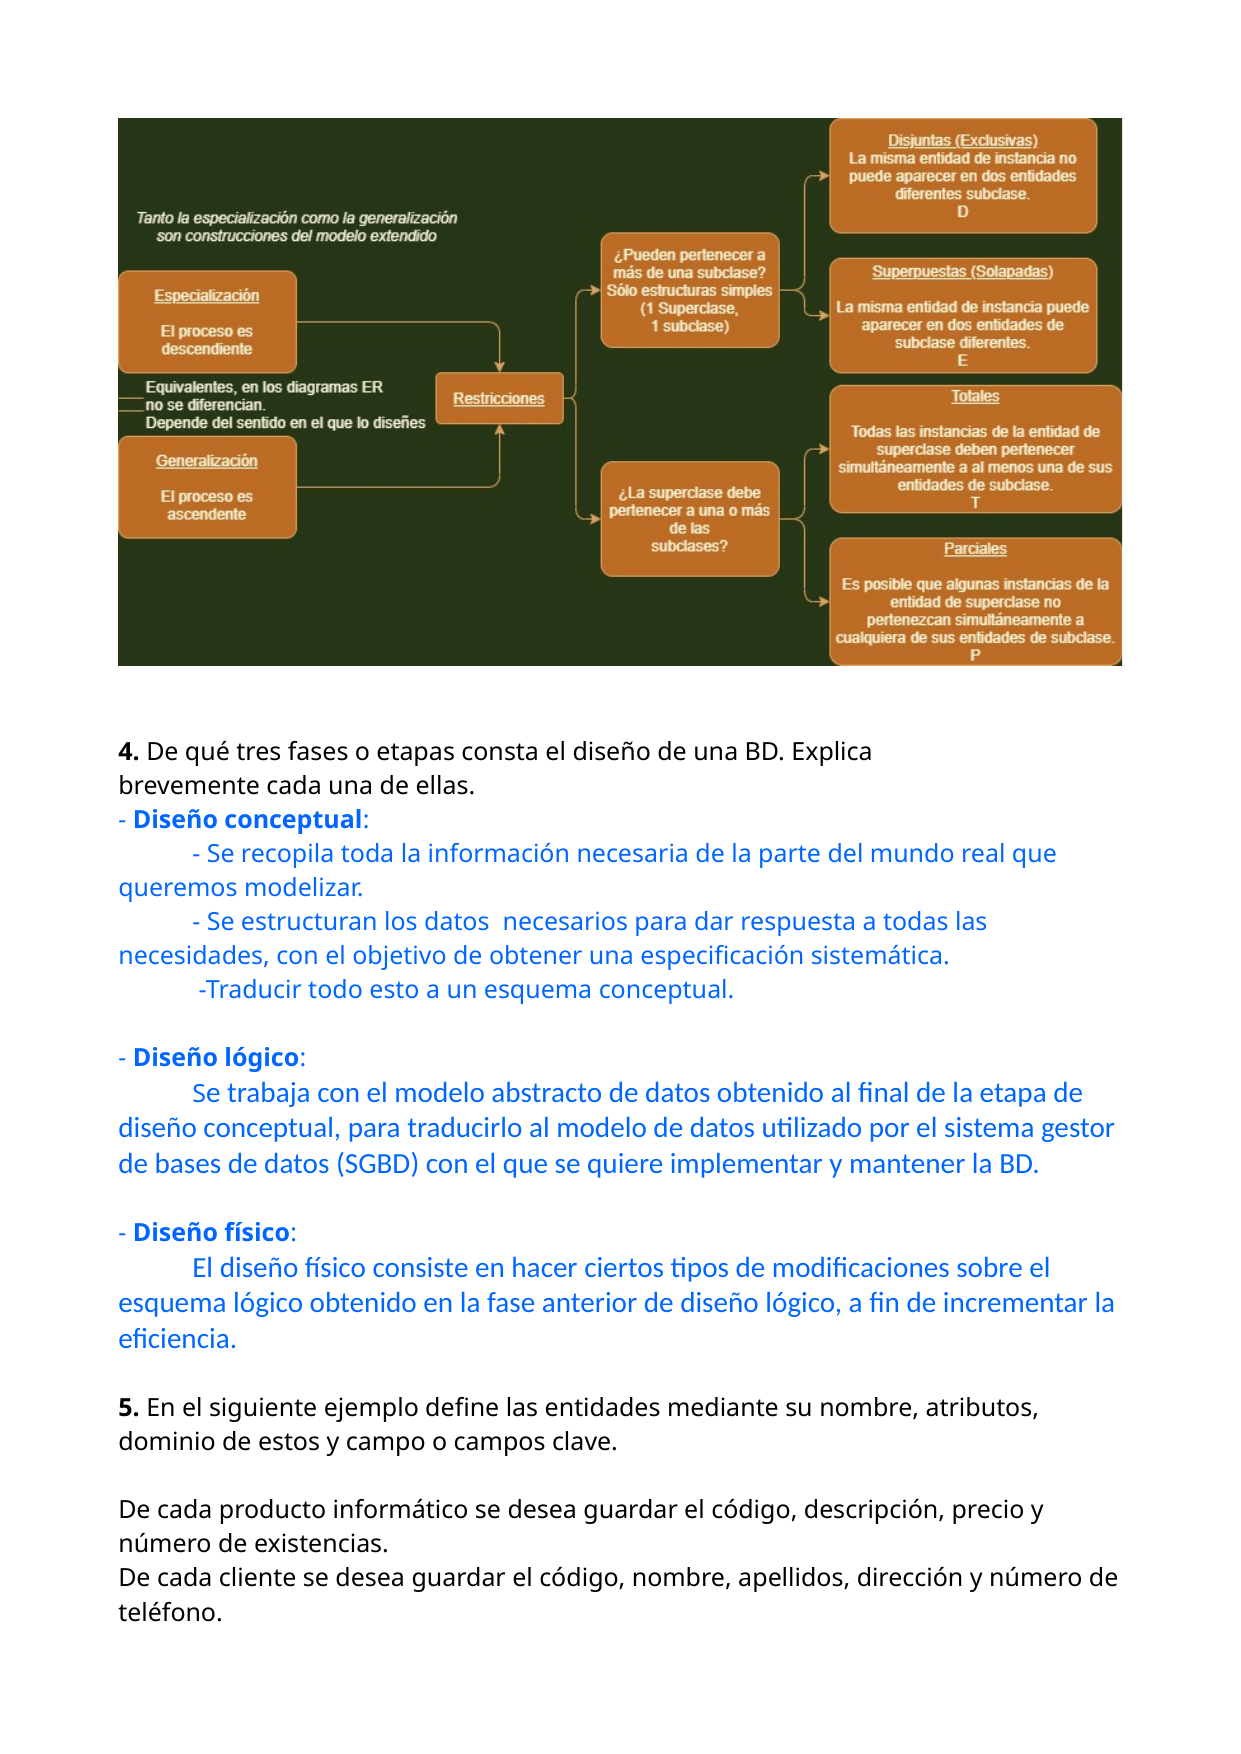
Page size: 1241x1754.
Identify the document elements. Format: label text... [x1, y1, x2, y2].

text brevemente cada una de ellas. [118, 767, 1122, 801]
text -Traducir todo esto a un esquema conceptual. [118, 972, 1122, 1006]
text De cada cliente se desea guardar el código, nombre, apellidos, dirección y número de teléfono. [118, 1560, 1122, 1628]
text 4. De qué tres fases o etapas consta el diseño de una BD. Explica [118, 733, 1122, 767]
text - Diseño físico: [118, 1215, 1122, 1249]
text - Se estructuran los datos necesarios para dar respuesta a todas las necesidades, con el objetivo de obtener una especificación sistemática. [118, 903, 1122, 972]
picture [118, 118, 1123, 666]
text - Diseño lógico: [118, 1040, 1122, 1074]
text - Diseño conceptual: [118, 801, 1122, 835]
text - Se recopila toda la información necesaria de la parte del mundo real que queremos modelizar. [118, 835, 1122, 903]
text 5. En el siguiente ejemplo define las entidades mediante su nombre, atributos, dominio de estos y campo o campos clave. [118, 1390, 1122, 1458]
text El diseño físico consiste en hacer ciertos tipos de modificaciones sobre el esquema lógico obtenido en la fase anterior de diseño lógico, a fin de incrementar la eficiencia. [118, 1249, 1122, 1356]
text De cada producto informático se desea guardar el código, descripción, precio y número de existencias. [118, 1492, 1122, 1560]
text Se trabaja con el modelo abstracto de datos obtenido al final de la etapa de diseño conceptual, para traducirlo al modelo de datos utilizado por el sistema gestor de bases de datos (SGBD) con el que se quiere implementar y mantener la BD. [118, 1074, 1122, 1181]
